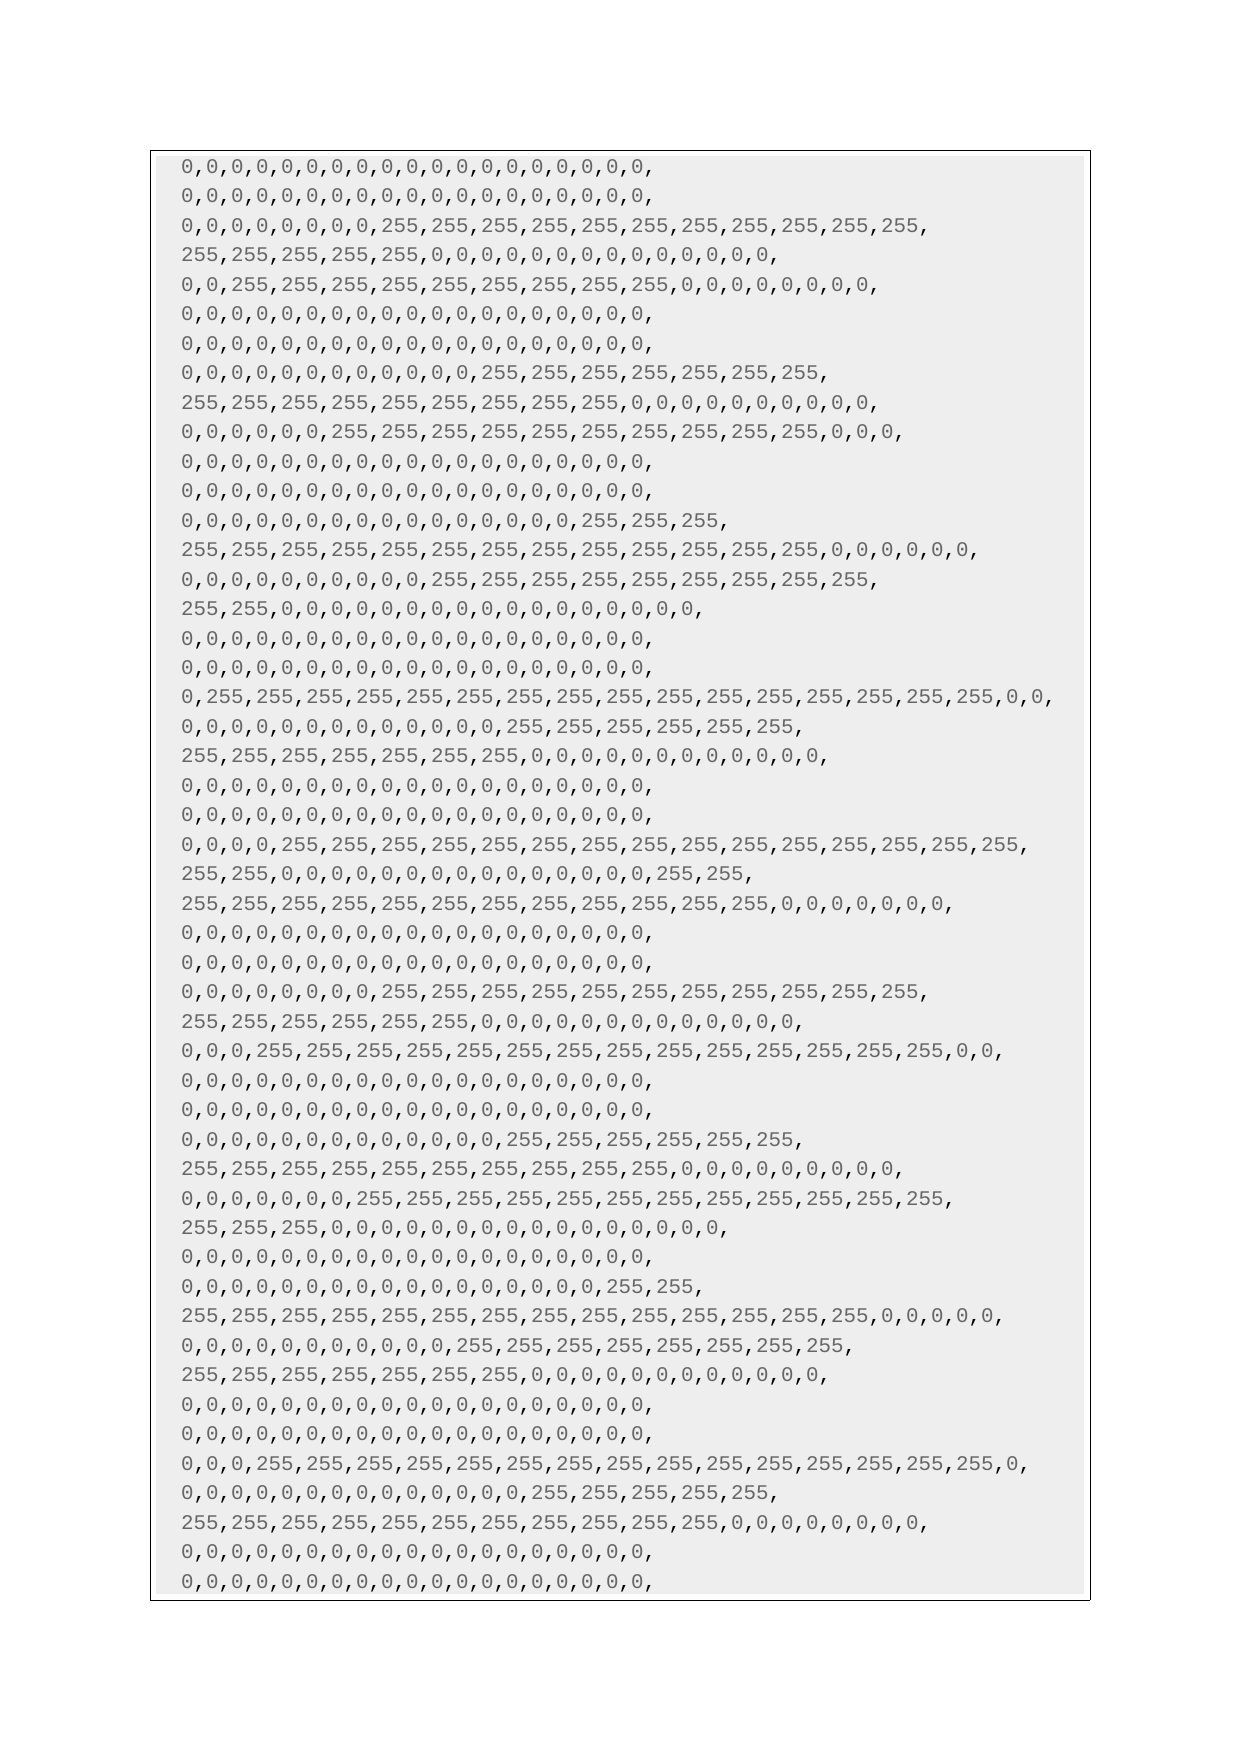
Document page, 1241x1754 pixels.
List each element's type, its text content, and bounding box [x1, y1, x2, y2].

table_header 0,0,0,0,0,0,0,0,0,0,0,0,0,0,0,0,0,0,0, 0,0,0,0,0,0,0,0,0,0,0,0,0,0,0,0,0,0,0, 0,0,0,0,0,0,0,0,255,255,255,255,255,255,255,255,255,255,255, 255,255,255,255,255,0,0,0,0,0,0,0,0,0,0,0,0,0,0, 0,0,255,255,255,255,255,255,255,255,255,0,0,0,0,0,0,0,0, 0,0,0,0,0,0,0,0,0,0,0,0,0,0,0,0,0,0,0, 0,0,0,0,0,0,0,0,0,0,0,0,0,0,0,0,0,0,0, 0,0,0,0,0,0,0,0,0,0,0,0,255,255,255,255,255,255,255, 255,255,255,255,255,255,255,255,255,0,0,0,0,0,0,0,0,0,0, 0,0,0,0,0,0,255,255,255,255,255,255,255,255,255,255,0,0,0, 0,0,0,0,0,0,0,0,0,0,0,0,0,0,0,0,0,0,0, 0,0,0,0,0,0,0,0,0,0,0,0,0,0,0,0,0,0,0, 0,0,0,0,0,0,0,0,0,0,0,0,0,0,0,0,255,255,255, 255,255,255,255,255,255,255,255,255,255,255,255,255,0,0,0,0,0,0, 0,0,0,0,0,0,0,0,0,0,255,255,255,255,255,255,255,255,255, 255,255,0,0,0,0,0,0,0,0,0,0,0,0,0,0,0,0,0, 0,0,0,0,0,0,0,0,0,0,0,0,0,0,0,0,0,0,0, 0,0,0,0,0,0,0,0,0,0,0,0,0,0,0,0,0,0,0, 0,255,255,255,255,255,255,255,255,255,255,255,255,255,255,255,255,0,0, 0,0,0,0,0,0,0,0,0,0,0,0,0,255,255,255,255,255,255, 255,255,255,255,255,255,255,0,0,0,0,0,0,0,0,0,0,0,0, 0,0,0,0,0,0,0,0,0,0,0,0,0,0,0,0,0,0,0, 0,0,0,0,0,0,0,0,0,0,0,0,0,0,0,0,0,0,0, 0,0,0,0,255,255,255,255,255,255,255,255,255,255,255,255,255,255,255, 255,255,0,0,0,0,0,0,0,0,0,0,0,0,0,0,0,255,255, 255,255,255,255,255,255,255,255,255,255,255,255,0,0,0,0,0,0,0, 0,0,0,0,0,0,0,0,0,0,0,0,0,0,0,0,0,0,0, 0,0,0,0,0,0,0,0,0,0,0,0,0,0,0,0,0,0,0, 0,0,0,0,0,0,0,0,255,255,255,255,255,255,255,255,255,255,255, 255,255,255,255,255,255,0,0,0,0,0,0,0,0,0,0,0,0,0, 0,0,0,255,255,255,255,255,255,255,255,255,255,255,255,255,255,0,0, 0,0,0,0,0,0,0,0,0,0,0,0,0,0,0,0,0,0,0, 0,0,0,0,0,0,0,0,0,0,0,0,0,0,0,0,0,0,0, 0,0,0,0,0,0,0,0,0,0,0,0,0,255,255,255,255,255,255, 255,255,255,255,255,255,255,255,255,255,0,0,0,0,0,0,0,0,0, 0,0,0,0,0,0,0,255,255,255,255,255,255,255,255,255,255,255,255, 255,255,255,0,0,0,0,0,0,0,0,0,0,0,0,0,0,0,0, 0,0,0,0,0,0,0,0,0,0,0,0,0,0,0,0,0,0,0, 0,0,0,0,0,0,0,0,0,0,0,0,0,0,0,0,0,255,255, 255,255,255,255,255,255,255,255,255,255,255,255,255,255,0,0,0,0,0, 0,0,0,0,0,0,0,0,0,0,0,255,255,255,255,255,255,255,255, 255,255,255,255,255,255,255,0,0,0,0,0,0,0,0,0,0,0,0, 0,0,0,0,0,0,0,0,0,0,0,0,0,0,0,0,0,0,0, 0,0,0,0,0,0,0,0,0,0,0,0,0,0,0,0,0,0,0, 0,0,0,255,255,255,255,255,255,255,255,255,255,255,255,255,255,255,0, 0,0,0,0,0,0,0,0,0,0,0,0,0,0,255,255,255,255,255, 255,255,255,255,255,255,255,255,255,255,255,0,0,0,0,0,0,0,0, 0,0,0,0,0,0,0,0,0,0,0,0,0,0,0,0,0,0,0, 0,0,0,0,0,0,0,0,0,0,0,0,0,0,0,0,0,0,0, [151, 151, 1090, 1600]
